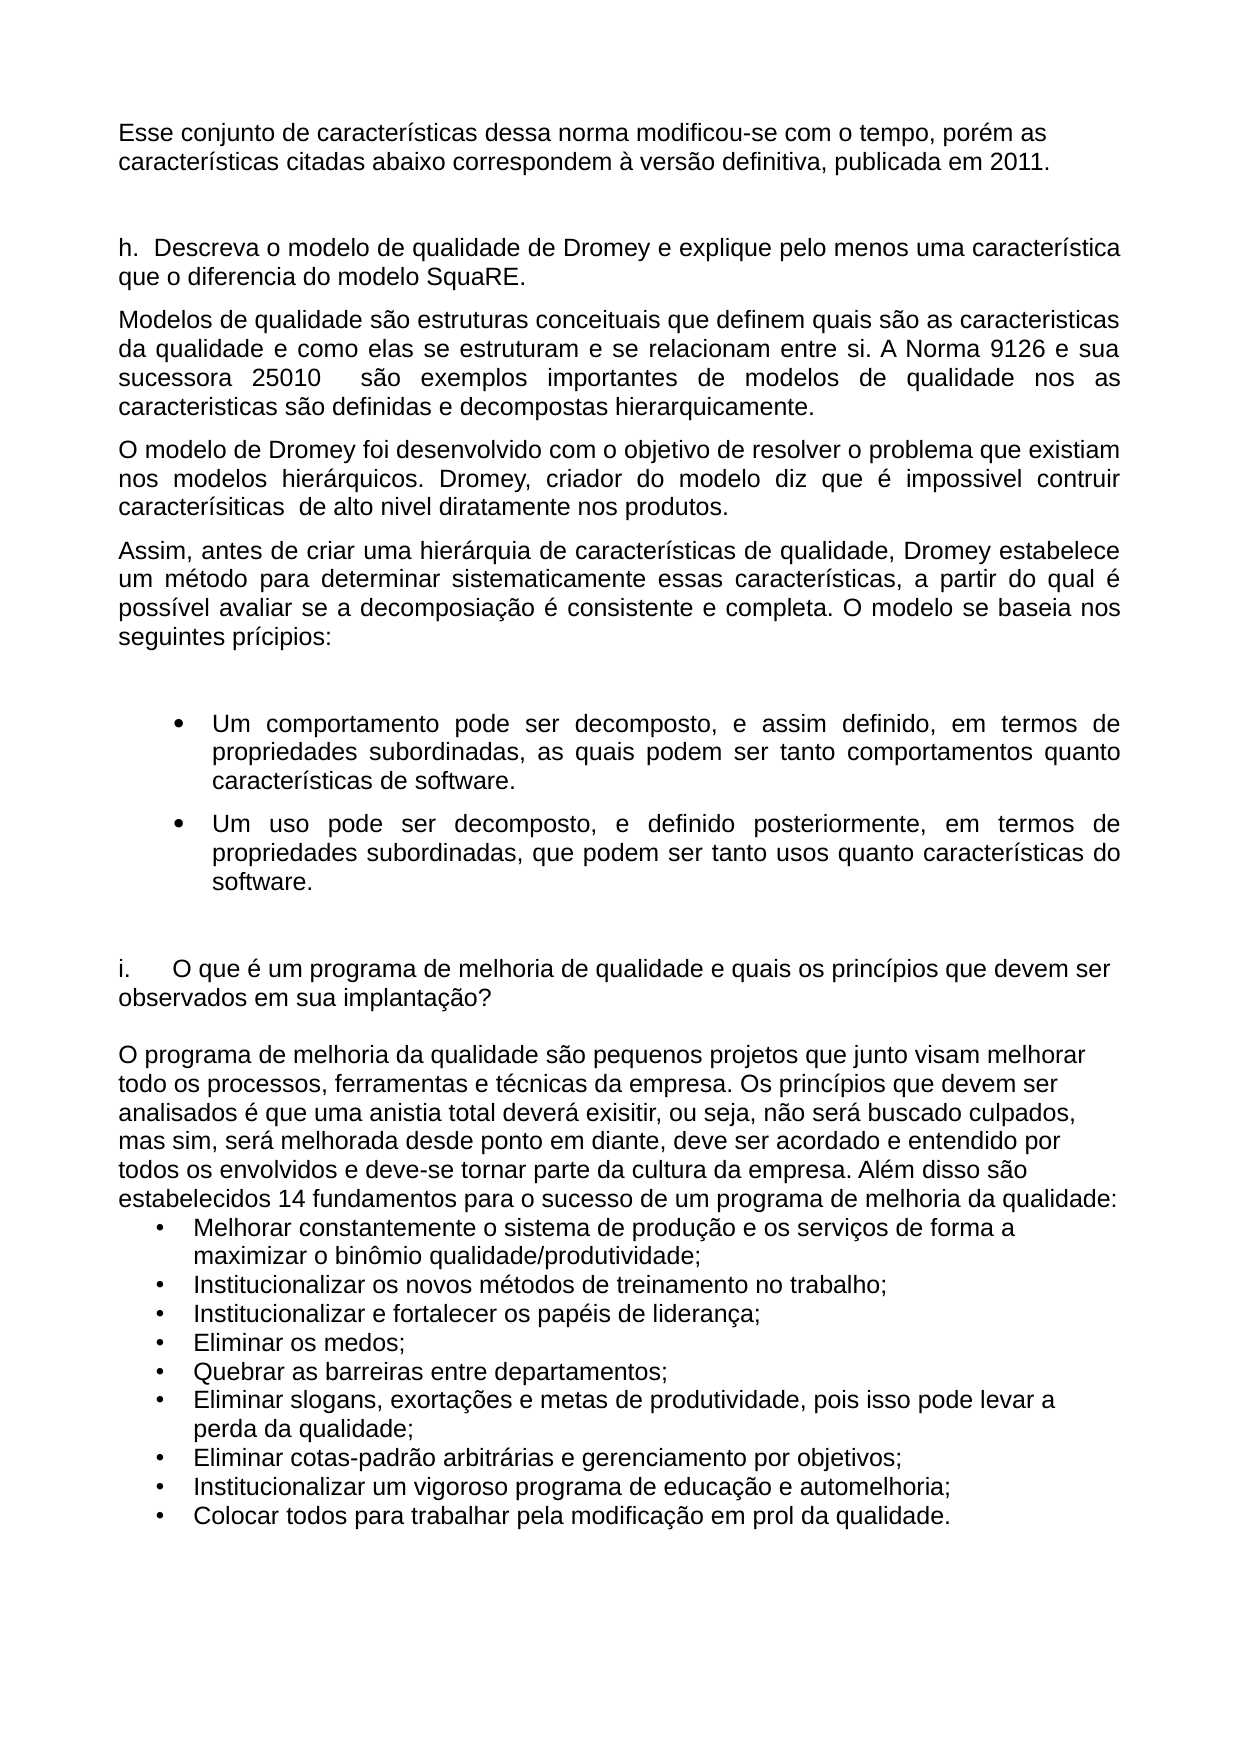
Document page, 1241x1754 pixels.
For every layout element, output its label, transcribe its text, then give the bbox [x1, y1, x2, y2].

text Modelos de qualidade são estruturas conceituais que definem quais são as caracteristicas da qualidade e como elas se estruturam e se relacionam entre si. A Norma 9126 e sua sucessora 25010 são exemplos importantes de modelos de qualidade nos as caracteristicas são definidas e decompostas hierarquicamente. [118, 305, 1122, 420]
list Institucionalizar um vigoroso programa de educação e automelhoria; [156, 1472, 1122, 1501]
text Assim, antes de criar uma hierárquia de características de qualidade, Dromey estabelece um método para determinar sistematicamente essas características, a partir do qual é possível avaliar se a decomposiação é consistente e completa. O modelo se baseia nos seguintes prícipios: [118, 536, 1122, 651]
list Institucionalizar e fortalecer os papéis de liderança; [156, 1299, 1122, 1328]
list Institucionalizar os novos métodos de treinamento no trabalho; [156, 1270, 1122, 1299]
list Melhorar constantemente o sistema de produção e os serviços de forma a maximizar o binômio qualidade/produtividade; [156, 1212, 1122, 1270]
list Um comportamento pode ser decomposto, e assim definido, em termos de propriedades subordinadas, as quais podem ser tanto comportamentos quanto características de software. [174, 708, 1122, 795]
list Quebrar as barreiras entre departamentos; [156, 1357, 1122, 1386]
text O programa de melhoria da qualidade são pequenos projetos que junto visam melhorar todo os processos, ferramentas e técnicas da empresa. Os princípios que devem ser analisados é que uma anistia total deverá exisitir, ou seja, não será buscado culpados, mas sim, será melhorada desde ponto em diante, deve ser acordado e entendido por todos os envolvidos e deve-se tornar parte da cultura da empresa. Além disso são estabelecidos 14 fundamentos para o sucesso de um programa de melhoria da qualidade: [118, 1040, 1122, 1212]
list Eliminar cotas-padrão arbitrárias e gerenciamento por objetivos; [156, 1443, 1122, 1472]
list Colocar todos para trabalhar pela modificação em prol da qualidade. [156, 1501, 1122, 1530]
text h. Descreva o modelo de qualidade de Dromey e explique pelo menos uma característica que o diferencia do modelo SquaRE. [118, 233, 1122, 291]
text Esse conjunto de características dessa norma modificou-se com o tempo, porém as características citadas abaixo correspondem à versão definitiva, publicada em 2011. [118, 118, 1122, 176]
text i. O que é um programa de melhoria de qualidade e quais os princípios que devem ser observados em sua implantação? [118, 954, 1122, 1011]
list Eliminar os medos; [156, 1328, 1122, 1357]
list Eliminar slogans, exortações e metas de produtividade, pois isso pode levar a perda da qualidade; [156, 1386, 1122, 1443]
text O modelo de Dromey foi desenvolvido com o objetivo de resolver o problema que existiam nos modelos hierárquicos. Dromey, criador do modelo diz que é impossivel contruir caracterísiticas de alto nivel diratamente nos produtos. [118, 435, 1122, 521]
list Um uso pode ser decomposto, e definido posteriormente, em termos de propriedades subordinadas, que podem ser tanto usos quanto características do software. [174, 809, 1122, 896]
